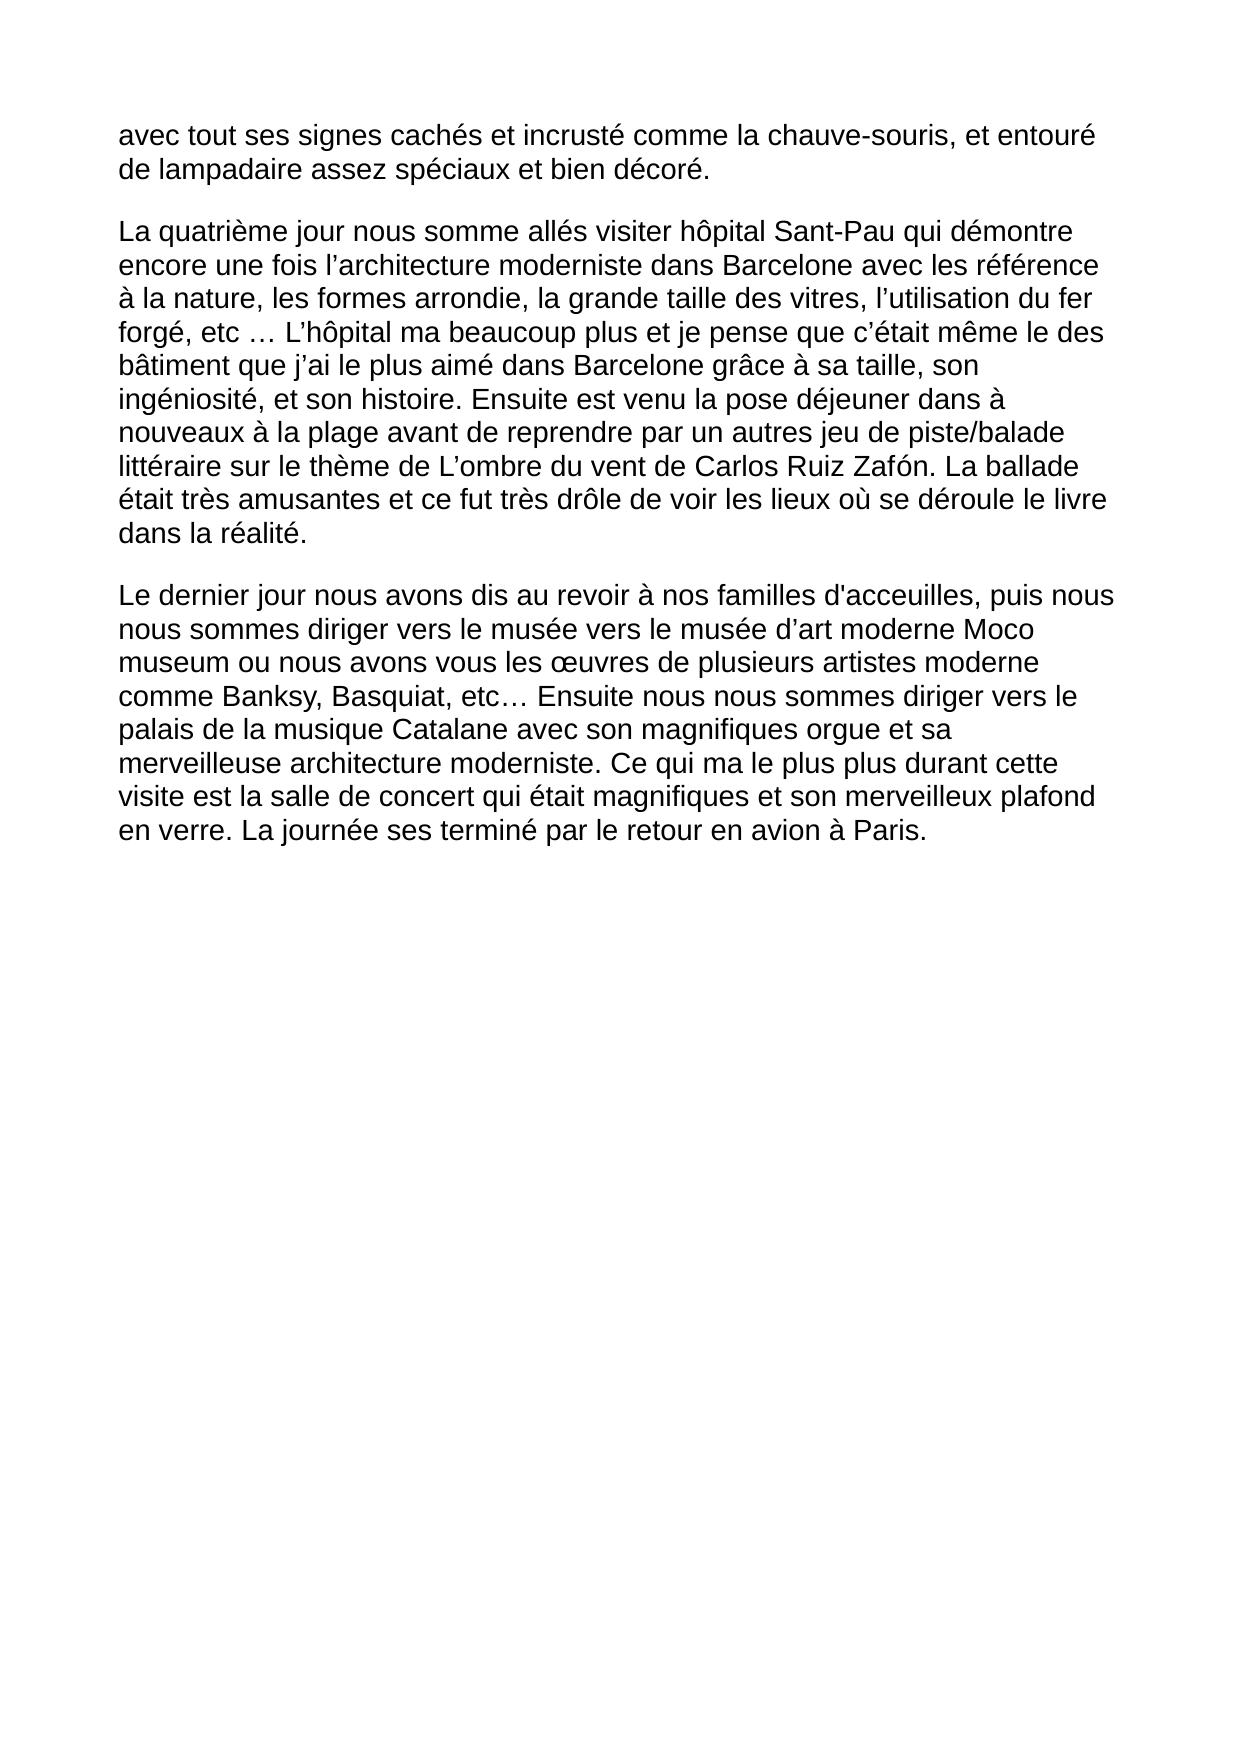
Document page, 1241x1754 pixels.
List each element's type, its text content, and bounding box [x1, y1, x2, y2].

text avec tout ses signes cachés et incrusté comme la chauve-souris, et entouré de lampadaire assez spéciaux et bien décoré. [118, 118, 1122, 185]
text La quatrième jour nous somme allés visiter hôpital Sant-Pau qui démontre encore une fois l’architecture moderniste dans Barcelone avec les référence à la nature, les formes arrondie, la grande taille des vitres, l’utilisation du fer forgé, etc … L’hôpital ma beaucoup plus et je pense que c’était même le des bâtiment que j’ai le plus aimé dans Barcelone grâce à sa taille, son ingéniosité, et son histoire. Ensuite est venu la pose déjeuner dans à nouveaux à la plage avant de reprendre par un autres jeu de piste/balade littéraire sur le thème de L’ombre du vent de Carlos Ruiz Zafón. La ballade était très amusantes et ce fut très drôle de voir les lieux où se déroule le livre dans la réalité. [118, 214, 1122, 549]
text Le dernier jour nous avons dis au revoir à nos familles d'acceuilles, puis nous nous sommes diriger vers le musée vers le musée d’art moderne Moco museum ou nous avons vous les œuvres de plusieurs artistes moderne comme Banksy, Basquiat, etc… Ensuite nous nous sommes diriger vers le palais de la musique Catalane avec son magnifiques orgue et sa merveilleuse architecture moderniste. Ce qui ma le plus plus durant cette visite est la salle de concert qui était magnifiques et son merveilleux plafond en verre. La journée ses terminé par le retour en avion à Paris. [118, 578, 1122, 846]
